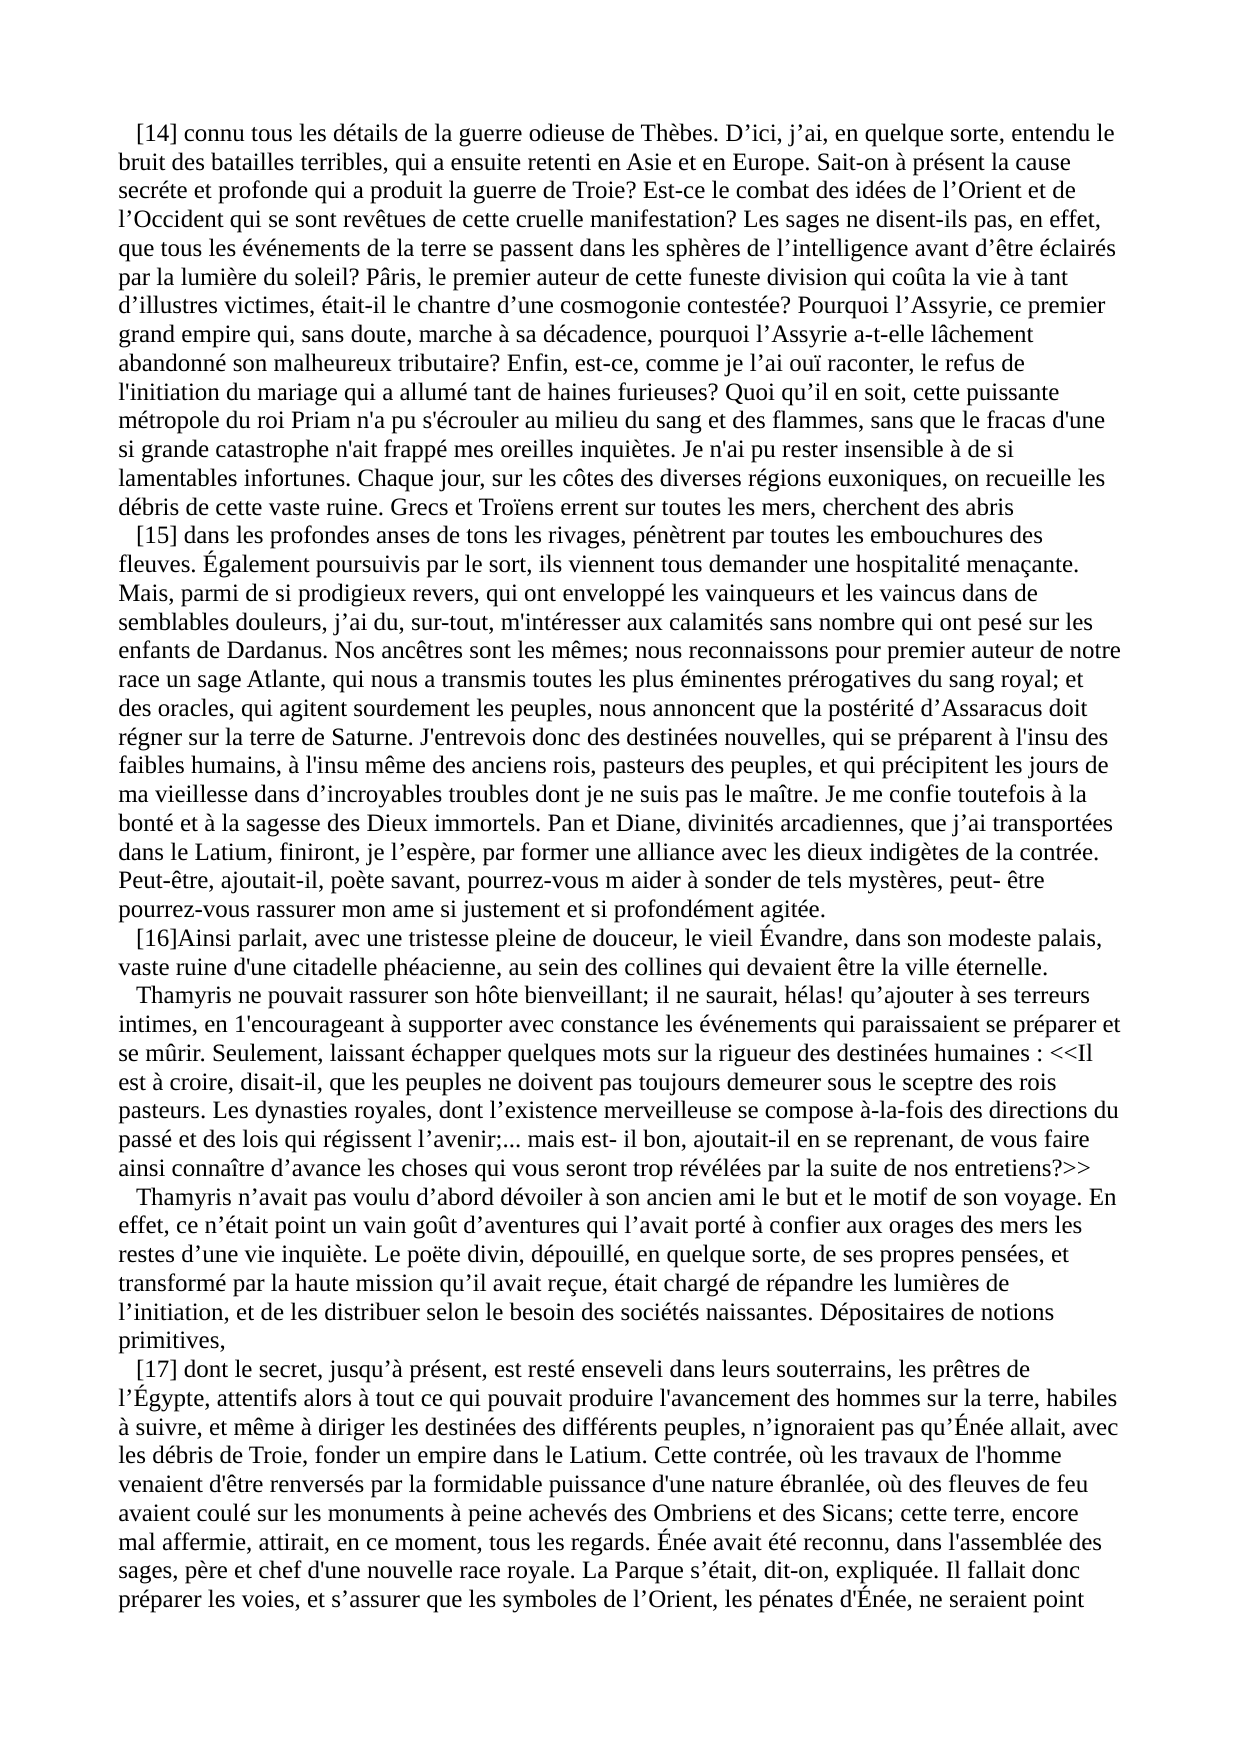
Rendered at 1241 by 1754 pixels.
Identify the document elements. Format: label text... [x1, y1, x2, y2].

text [15] dans les profondes anses de tons les rivages, pénètrent par toutes les embouchures des fleuves. Également poursuivis par le sort, ils viennent tous demander une hospitalité menaçante. Mais, parmi de si prodigieux revers, qui ont enveloppé les vainqueurs et les vaincus dans de semblables douleurs, j’ai du, sur-tout, m'intéresser aux calamités sans nombre qui ont pesé sur les enfants de Dardanus. Nos ancêtres sont les mêmes; nous reconnaissons pour premier auteur de notre race un sage Atlante, qui nous a transmis toutes les plus éminentes prérogatives du sang royal; et des oracles, qui agitent sourdement les peuples, nous annoncent que la postérité d’Assaracus doit régner sur la terre de Saturne. J'entrevois donc des destinées nouvelles, qui se préparent à l'insu des faibles humains, à l'insu même des anciens rois, pasteurs des peuples, et qui précipitent les jours de ma vieillesse dans d’incroyables troubles dont je ne suis pas le maître. Je me confie toutefois à la bonté et à la sagesse des Dieux immortels. Pan et Diane, divinités arcadiennes, que j’ai transportées dans le Latium, finiront, je l’espère, par former une alliance avec les dieux indigètes de la contrée. Peut-être, ajoutait-il, poète savant, pourrez-vous m aider à sonder de tels mystères, peut- être pourrez-vous rassurer mon ame si justement et si profondément agitée. [118, 521, 1122, 923]
text [17] dont le secret, jusqu’à présent, est resté enseveli dans leurs souterrains, les prêtres de l’Égypte, attentifs alors à tout ce qui pouvait produire l'avancement des hommes sur la terre, habiles à suivre, et même à diriger les destinées des différents peuples, n’ignoraient pas qu’Énée allait, avec les débris de Troie, fonder un empire dans le Latium. Cette contrée, où les travaux de l'homme venaient d'être renversés par la formidable puissance d'une nature ébranlée, où des fleuves de feu avaient coulé sur les monuments à peine achevés des Ombriens et des Sicans; cette terre, encore mal affermie, attirait, en ce moment, tous les regards. Énée avait été reconnu, dans l'assemblée des sages, père et chef d'une nouvelle race royale. La Parque s’était, dit-on, expliquée. Il fallait donc préparer les voies, et s’assurer que les symboles de l’Orient, les pénates d'Énée, ne seraient point [118, 1354, 1122, 1613]
text [16]Ainsi parlait, avec une tristesse pleine de douceur, le vieil Évandre, dans son modeste palais, vaste ruine d'une citadelle phéacienne, au sein des collines qui devaient être la ville éternelle. [118, 923, 1122, 981]
text Thamyris n’avait pas voulu d’abord dévoiler à son ancien ami le but et le motif de son voyage. En effet, ce n’était point un vain goût d’aventures qui l’avait porté à confier aux orages des mers les restes d’une vie inquiète. Le poëte divin, dépouillé, en quelque sorte, de ses propres pensées, et transformé par la haute mission qu’il avait reçue, était chargé de répandre les lumières de l’initiation, et de les distribuer selon le besoin des sociétés naissantes. Dépositaires de notions primitives, [118, 1182, 1122, 1354]
text [14] connu tous les détails de la guerre odieuse de Thèbes. D’ici, j’ai, en quelque sorte, entendu le bruit des batailles terribles, qui a ensuite retenti en Asie et en Europe. Sait-on à présent la cause secréte et profonde qui a produit la guerre de Troie? Est-ce le combat des idées de l’Orient et de l’Occident qui se sont revêtues de cette cruelle manifestation? Les sages ne disent-ils pas, en effet, que tous les événements de la terre se passent dans les sphères de l’intelligence avant d’être éclairés par la lumière du soleil? Pâris, le premier auteur de cette funeste division qui coûta la vie à tant d’illustres victimes, était-il le chantre d’une cosmogonie contestée? Pourquoi l’Assyrie, ce premier grand empire qui, sans doute, marche à sa décadence, pourquoi l’Assyrie a-t-elle lâchement abandonné son malheureux tributaire? Enfin, est-ce, comme je l’ai ouï raconter, le refus de l'initiation du mariage qui a allumé tant de haines furieuses? Quoi qu’il en soit, cette puissante métropole du roi Priam n'a pu s'écrouler au milieu du sang et des flammes, sans que le fracas d'une si grande catastrophe n'ait frappé mes oreilles inquiètes. Je n'ai pu rester insensible à de si lamentables infortunes. Chaque jour, sur les côtes des diverses régions euxoniques, on recueille les débris de cette vaste ruine. Grecs et Troïens errent sur toutes les mers, cherchent des abris [118, 118, 1122, 521]
text Thamyris ne pouvait rassurer son hôte bienveillant; il ne saurait, hélas! qu’ajouter à ses terreurs intimes, en 1'encourageant à supporter avec constance les événements qui paraissaient se préparer et se mûrir. Seulement, laissant échapper quelques mots sur la rigueur des destinées humaines : <<Il est à croire, disait-il, que les peuples ne doivent pas toujours demeurer sous le sceptre des rois pasteurs. Les dynasties royales, dont l’existence merveilleuse se compose à-la-fois des directions du passé et des lois qui régissent l’avenir;... mais est- il bon, ajoutait-il en se reprenant, de vous faire ainsi connaître d’avance les choses qui vous seront trop révélées par la suite de nos entretiens?>> [118, 981, 1122, 1182]
